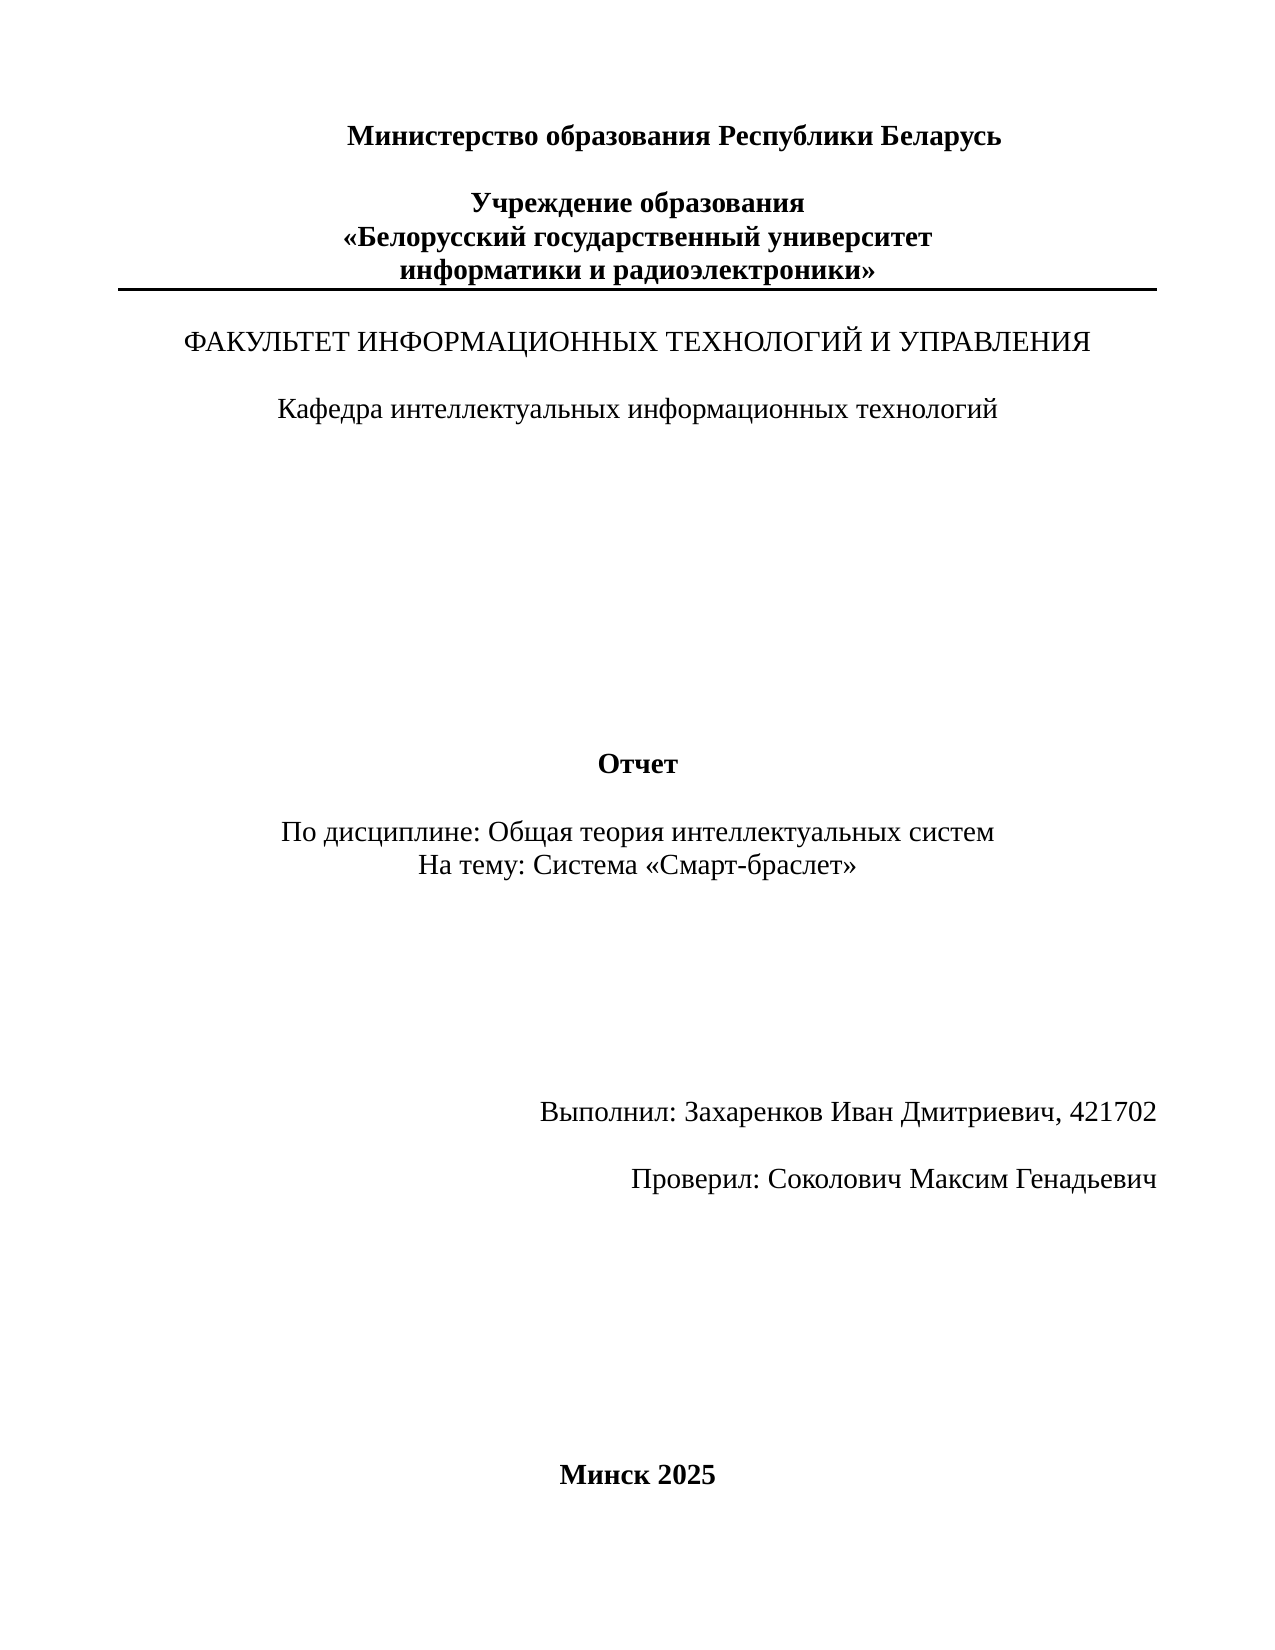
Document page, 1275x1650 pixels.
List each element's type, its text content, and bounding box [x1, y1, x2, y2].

text На тему: Система «Смарт-браслет» [118, 847, 1157, 881]
text Минск 2025 [118, 1457, 1157, 1491]
text «Белорусский государственный университет [118, 219, 1157, 252]
text информатики и радиоэлектроники» [118, 252, 1157, 288]
text Проверил: Соколович Максим Генадьевич [457, 1161, 1157, 1194]
text Министерство образования Республики Беларусь [118, 118, 1157, 152]
text Отчет [118, 747, 1157, 780]
text Выполнил: Захаренков Иван Дмитриевич, 421702 [103, 1094, 1157, 1127]
text Учреждение образования [118, 185, 1157, 219]
text По дисциплине: Общая теория интеллектуальных систем [118, 814, 1157, 847]
text Кафедра интеллектуальных информационных технологий [118, 392, 1157, 454]
text ФАКУЛЬТЕТ ИНФОРМАЦИОННЫХ ТЕХНОЛОГИЙ И УПРАВЛЕНИЯ [118, 324, 1157, 358]
